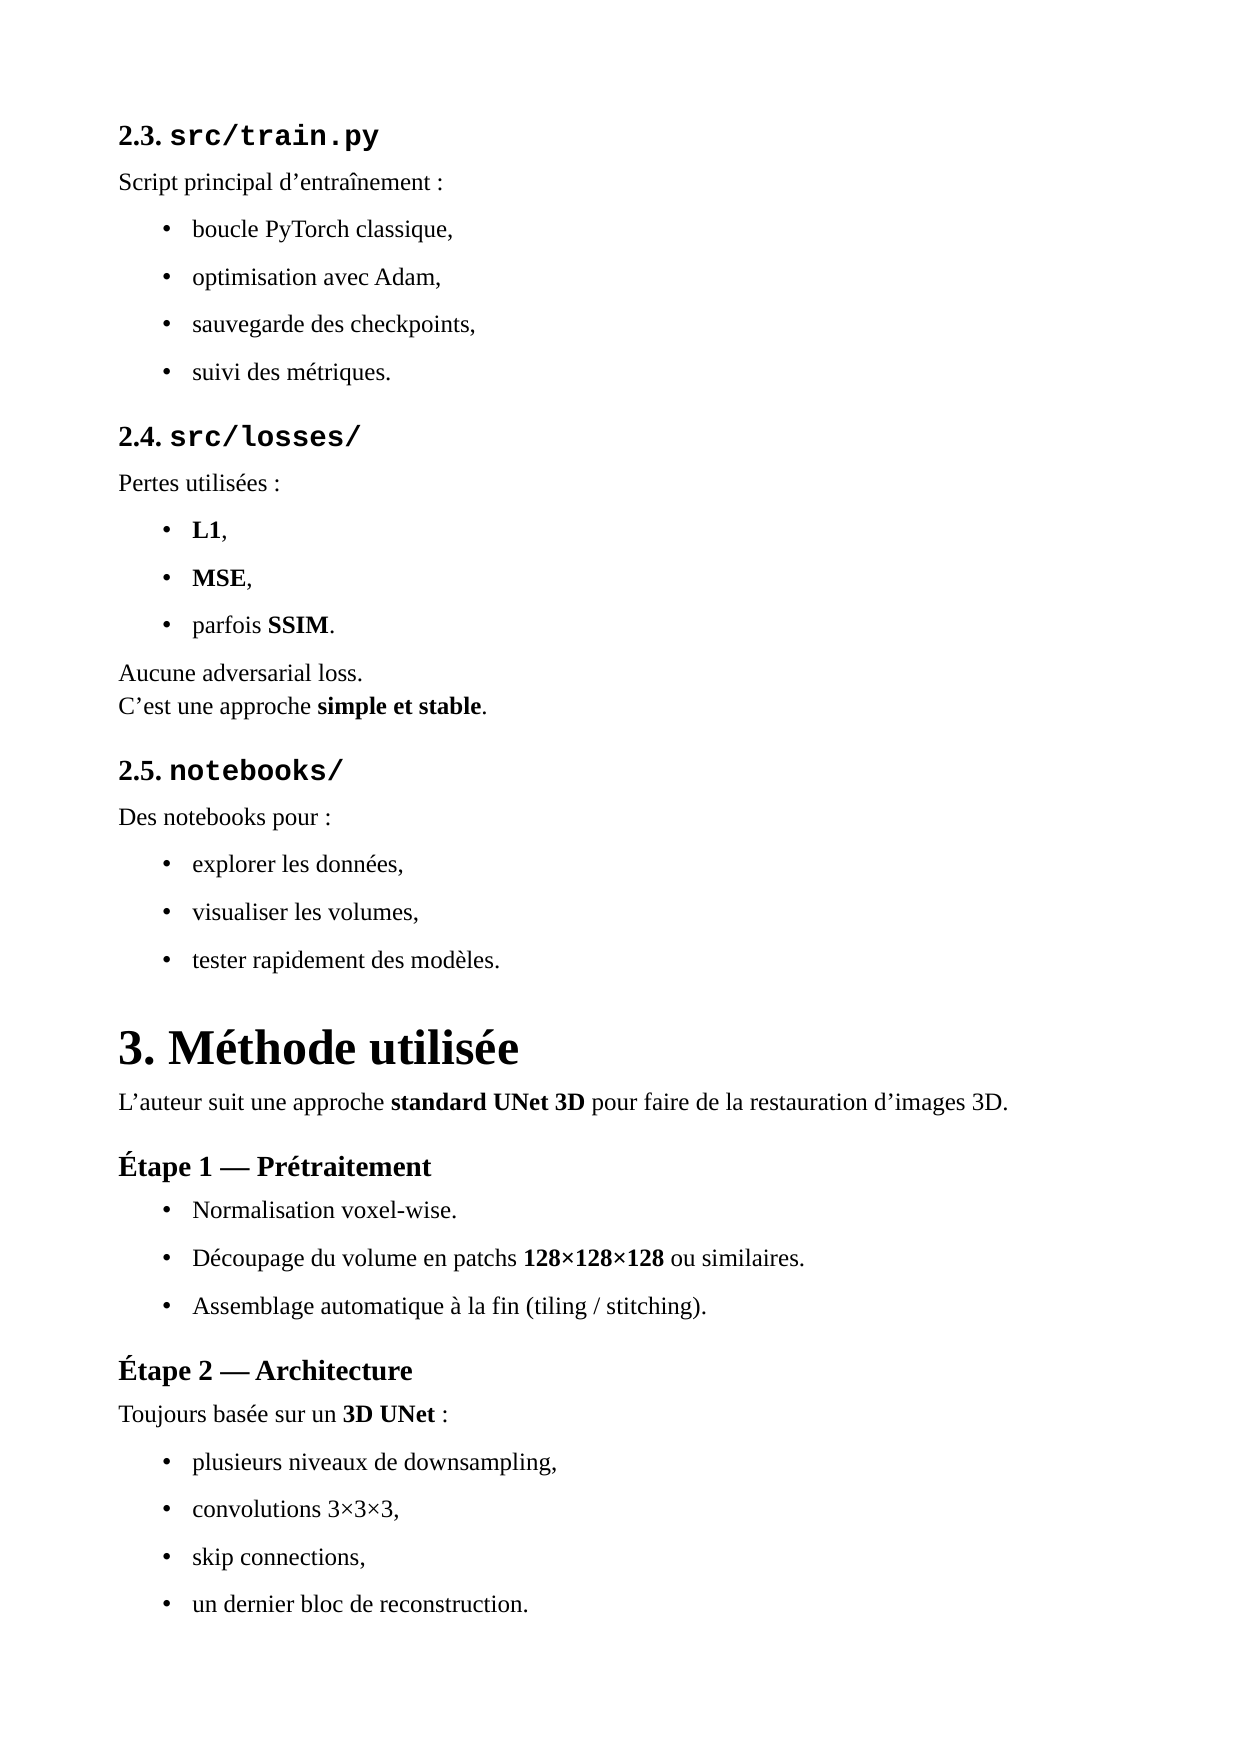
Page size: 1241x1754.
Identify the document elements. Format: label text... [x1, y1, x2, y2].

text Toujours basée sur un 3D UNet : [118, 1399, 1122, 1428]
list boucle PyTorch classique, [162, 214, 1122, 243]
list MSE, [162, 563, 1122, 592]
subtitle Étape 1 — Prétraitement [118, 1149, 1122, 1183]
list convolutions 3×3×3, [162, 1494, 1122, 1523]
list visualiser les volumes, [162, 897, 1122, 926]
list sauvegarde des checkpoints, [162, 309, 1122, 338]
list suivi des métriques. [162, 357, 1122, 386]
list Normalisation voxel-wise. [162, 1196, 1122, 1224]
text Pertes utilisées : [118, 468, 1122, 497]
list optimisation avec Adam, [162, 262, 1122, 291]
text Aucune adversarial loss. C’est une approche simple et stable. [118, 658, 1122, 720]
text L’auteur suit une approche standard UNet 3D pour faire de la restauration d’images 3D. [118, 1087, 1122, 1116]
text Des notebooks pour : [118, 802, 1122, 831]
list explorer les données, [162, 849, 1122, 878]
subtitle 2.5. notebooks/ [118, 753, 1122, 789]
subtitle 2.4. src/losses/ [118, 419, 1122, 455]
subtitle 2.3. src/train.py [118, 118, 1122, 154]
text Script principal d’entraînement : [118, 167, 1122, 195]
list Assemblage automatique à la fin (tiling / stitching). [162, 1291, 1122, 1319]
list Découpage du volume en patchs 128×128×128 ou similaires. [162, 1243, 1122, 1272]
list parfois SSIM. [162, 611, 1122, 639]
subtitle 3. Méthode utilisée [118, 1017, 1122, 1075]
list skip connections, [162, 1542, 1122, 1571]
subtitle Étape 2 — Architecture [118, 1353, 1122, 1387]
list L1, [162, 515, 1122, 544]
list un dernier bloc de reconstruction. [162, 1589, 1122, 1618]
list tester rapidement des modèles. [162, 945, 1122, 973]
list plusieurs niveaux de downsampling, [162, 1447, 1122, 1475]
